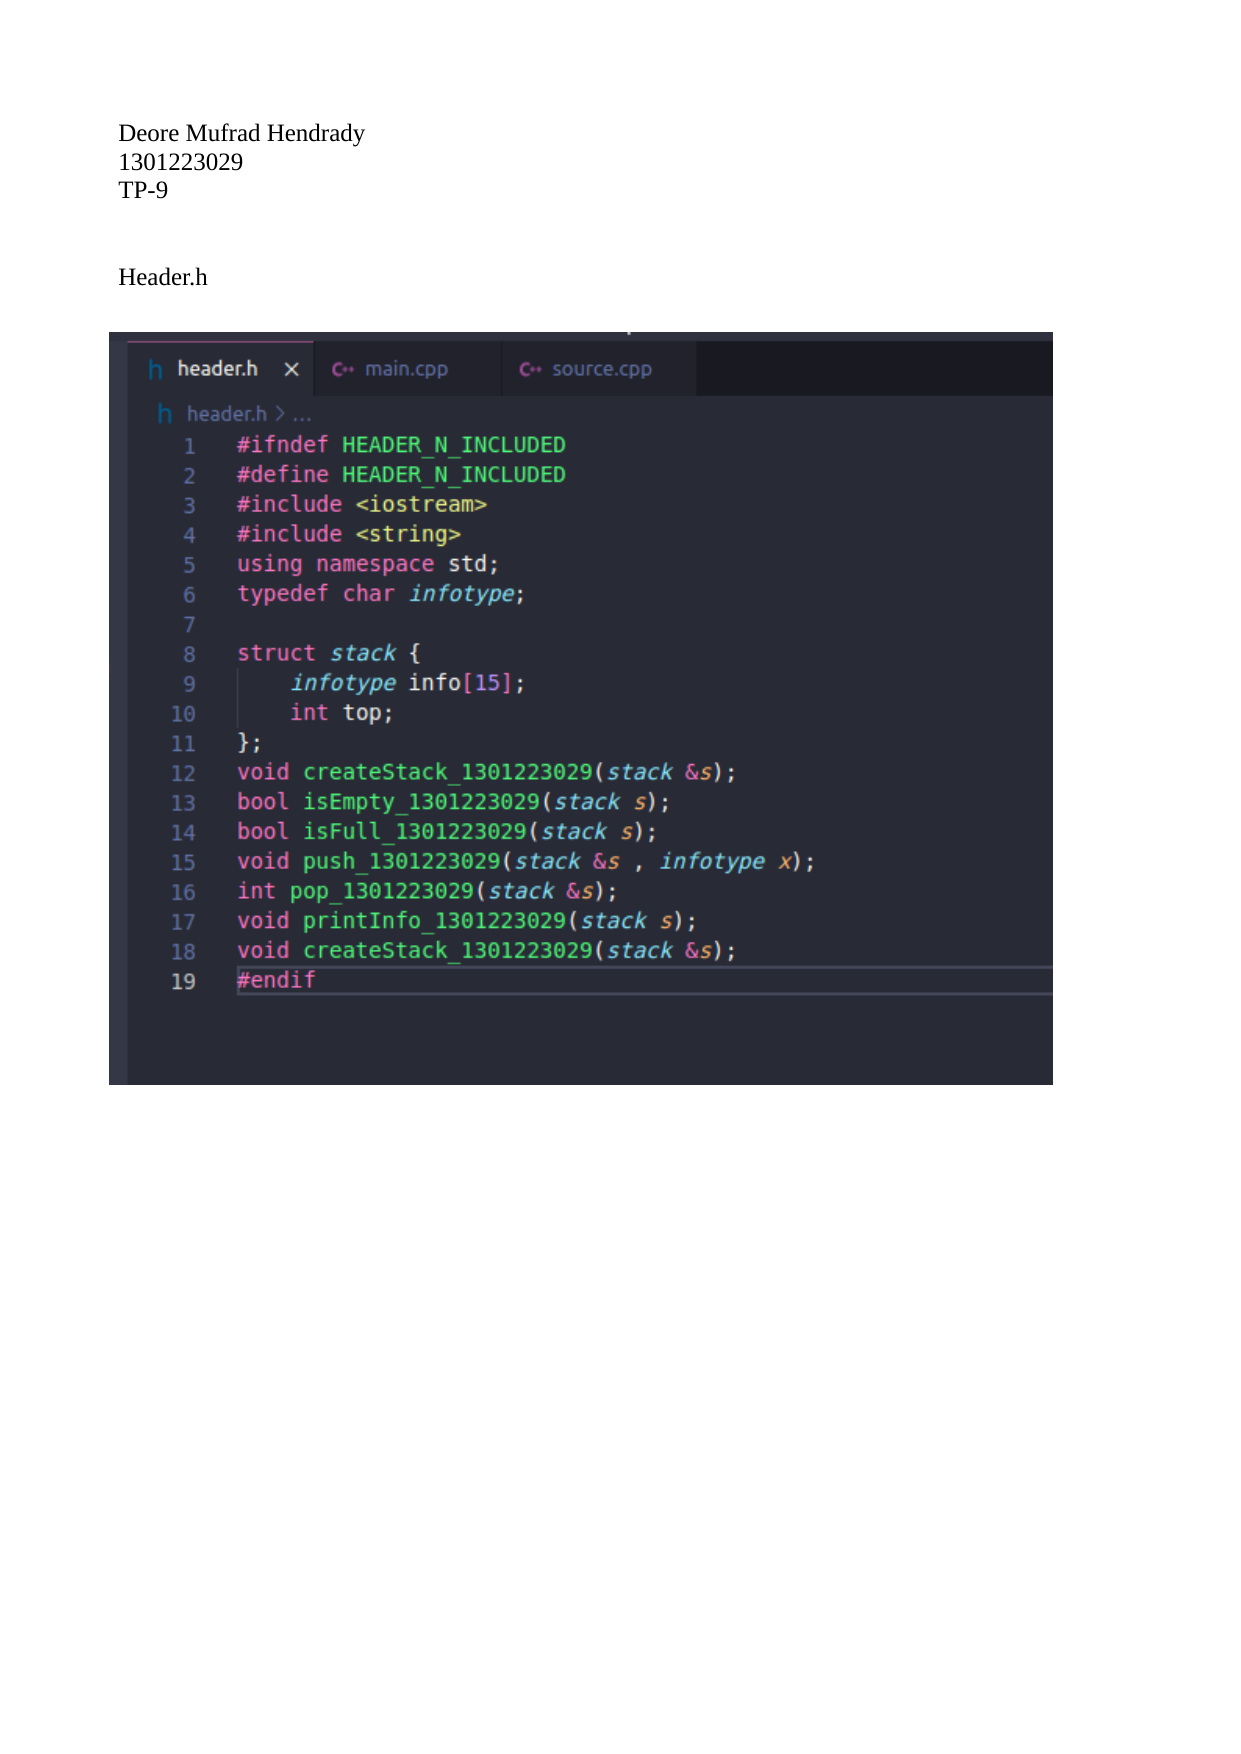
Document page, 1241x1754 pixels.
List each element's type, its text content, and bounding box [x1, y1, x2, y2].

text TP-9 [118, 176, 1122, 204]
text Header.h [118, 262, 1122, 291]
text 1301223029 [118, 147, 1122, 176]
text Deore Mufrad Hendrady [118, 118, 1122, 147]
picture [109, 332, 1053, 1085]
